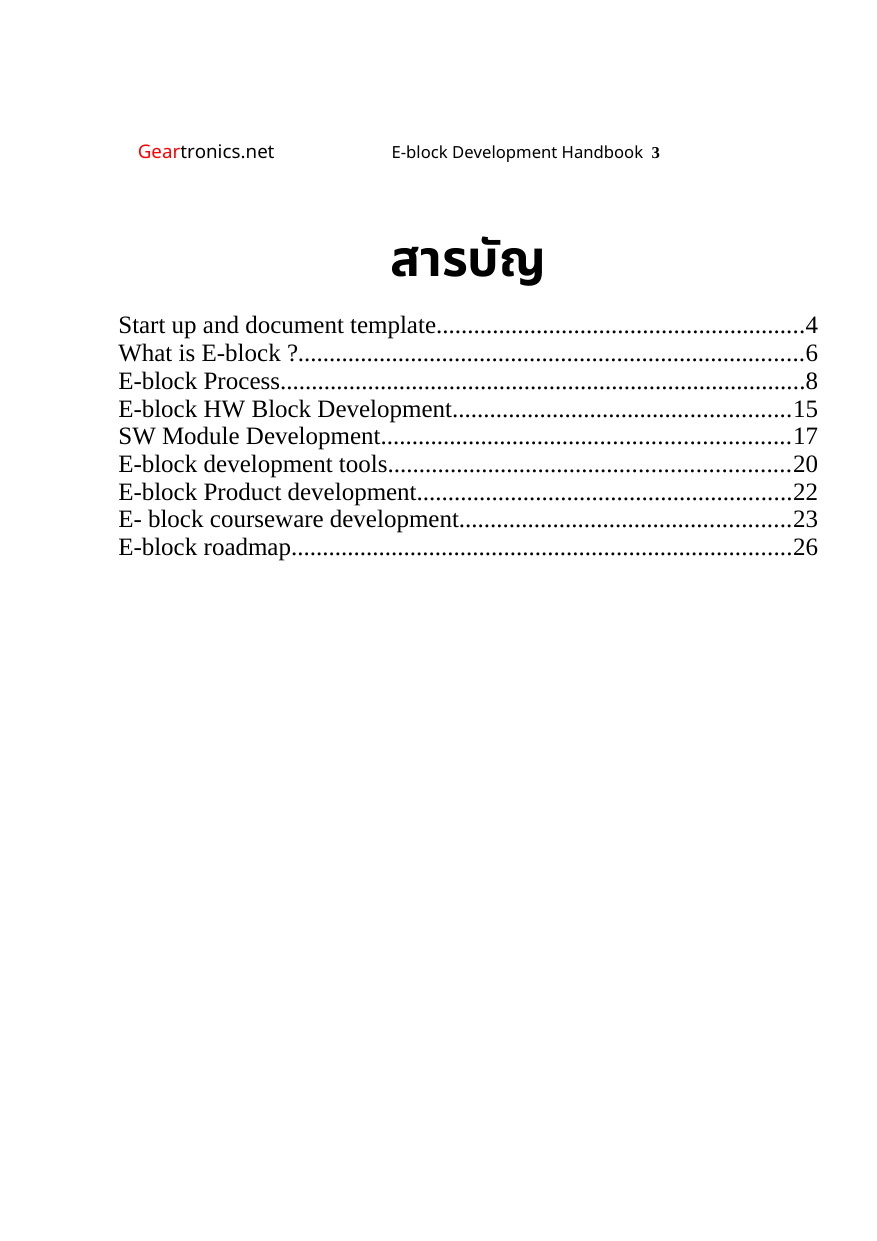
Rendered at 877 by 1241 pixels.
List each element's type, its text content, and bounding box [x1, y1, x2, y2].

text E-block roadmap 26 [118, 533, 818, 561]
text E-block HW Block Development 15 [118, 395, 818, 422]
text SW Module Development 17 [118, 422, 818, 450]
text E-block Product development 22 [118, 478, 818, 506]
text E-block development tools 20 [118, 450, 818, 478]
text E-block Process 8 [118, 367, 818, 395]
text What is E-block ? 6 [118, 339, 818, 367]
subtitle สารบัญ [118, 224, 818, 299]
text Start up and document template 4 [118, 312, 818, 339]
text E- block courseware development 23 [118, 506, 818, 533]
